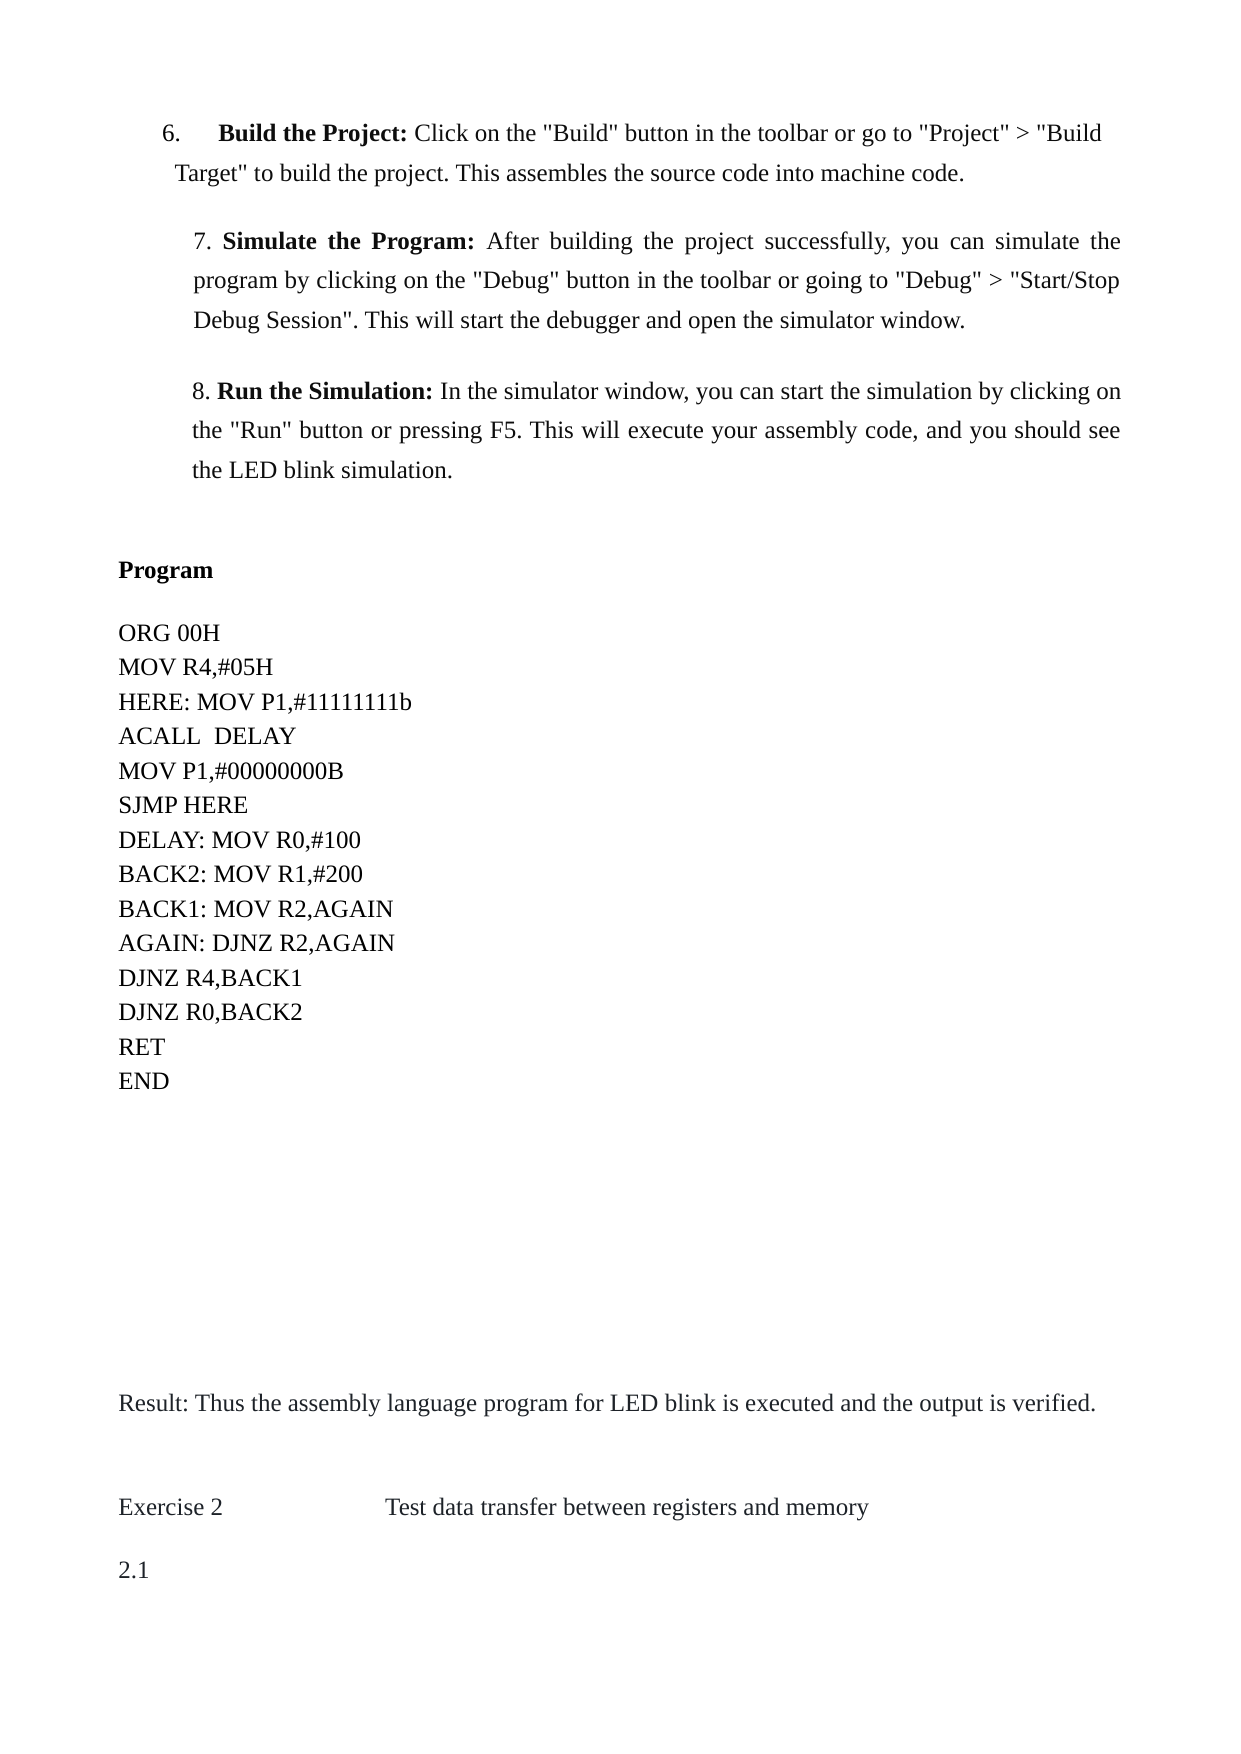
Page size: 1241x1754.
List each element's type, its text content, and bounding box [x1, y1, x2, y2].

text Result: Thus the assembly language program for LED blink is executed and the output is verified. [118, 1388, 1122, 1417]
text HERE: MOV P1,#11111111b [118, 687, 1122, 716]
text SJMP HERE [118, 790, 1122, 819]
text ORG 00H [118, 618, 1122, 647]
text DJNZ R0,BACK2 [118, 997, 1122, 1026]
text BACK2: MOV R1,#200 [118, 859, 1122, 888]
text 7. Simulate the Program: After building the project successfully, you can simulate the program by clicking on the "Debug" button in the toolbar or going to "Debug" > "Start/Stop Debug Session". This will start the debugger and open the simulator window. [193, 226, 1122, 334]
text AGAIN: DJNZ R2,AGAIN [118, 928, 1122, 957]
text 8. Run the Simulation: In the simulator window, you can start the simulation by clicking on the "Run" button or pressing F5. This will execute your assembly code, and you should see the LED blink simulation. [192, 376, 1122, 484]
text 2.1 [118, 1555, 1122, 1584]
text BACK1: MOV R2,AGAIN [118, 894, 1122, 923]
text DJNZ R4,BACK1 [118, 963, 1122, 992]
text MOV P1,#00000000B [118, 756, 1122, 785]
text ACALL DELAY [118, 721, 1122, 750]
text RET [118, 1032, 1122, 1061]
text MOV R4,#05H [118, 652, 1122, 681]
text DELAY: MOV R0,#100 [118, 825, 1122, 854]
text 6. Build the Project: Click on the "Build" button in the toolbar or go to "Project" > "Build Target" to build the project. This assembles the source code into machine code. [156, 118, 1122, 186]
text END [118, 1066, 1122, 1095]
text Program [118, 555, 1122, 583]
text Exercise 2 Test data transfer between registers and memory [118, 1492, 1122, 1520]
